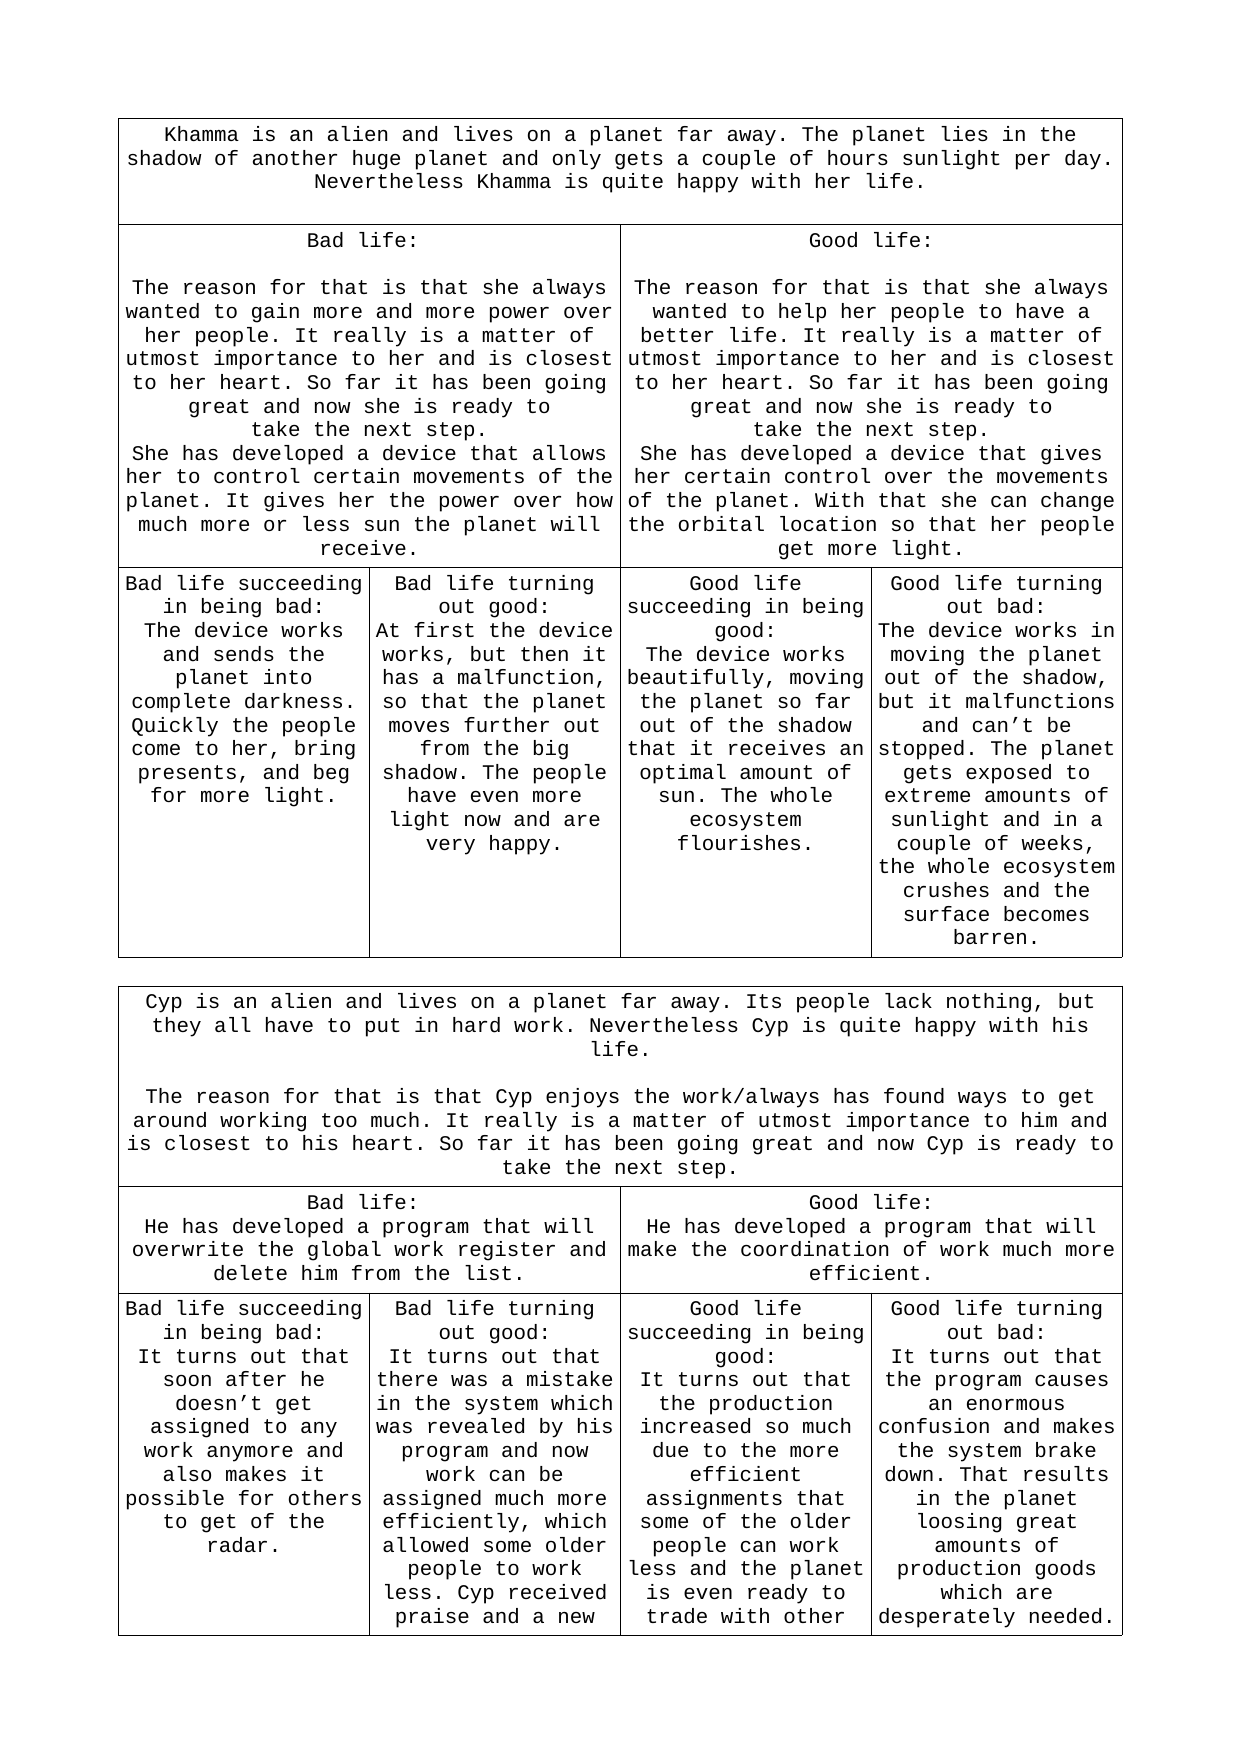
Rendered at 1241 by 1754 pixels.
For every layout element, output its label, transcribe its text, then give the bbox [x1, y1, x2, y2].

table_header Khamma is an alien and lives on a planet far away. The planet lies in the shadow of another huge planet and only gets a couple of hours sunlight per day. Nevertheless Khamma is quite happy with her life. [119, 119, 1122, 224]
table_cell Bad life: The reason for that is that she always wanted to gain more and more power over her people. It really is a matter of utmost importance to her and is closest to her heart. So far it has been going great and now she is ready to take the next step. She has developed a device that allows her to control certain movements of the planet. It gives her the power over how much more or less sun the planet will receive. [119, 225, 620, 567]
table_cell Bad life turning out good: It turns out that there was a mistake in the system which was revealed by his program and now work can be assigned much more efficiently, which allowed some older people to work less. Cyp received praise and a new [370, 1294, 620, 1635]
table_cell Good life: He has developed a program that will make the coordination of work much more efficient. [621, 1187, 1122, 1292]
table_cell Good life turning out bad: It turns out that the program causes an enormous confusion and makes the system brake down. That results in the planet loosing great amounts of production goods which are desperately needed. [872, 1294, 1122, 1635]
table_cell Good life succeeding in being good: It turns out that the production increased so much due to the more efficient assignments that some of the older people can work less and the planet is even ready to trade with other [621, 1294, 871, 1635]
table_cell Good life turning out bad: The device works in moving the planet out of the shadow, but it malfunctions and can’t be stopped. The planet gets exposed to extreme amounts of sunlight and in a couple of weeks, the whole ecosystem crushes and the surface becomes barren. [872, 568, 1122, 957]
table_cell Bad life succeeding in being bad: It turns out that soon after he doesn’t get assigned to any work anymore and also makes it possible for others to get of the radar. [119, 1294, 369, 1635]
table_cell Bad life turning out good: At first the device works, but then it has a malfunction, so that the planet moves further out from the big shadow. The people have even more light now and are very happy. [370, 568, 620, 957]
table_cell Bad life: He has developed a program that will overwrite the global work register and delete him from the list. [119, 1187, 620, 1292]
table_header Cyp is an alien and lives on a planet far away. Its people lack nothing, but they all have to put in hard work. Nevertheless Cyp is quite happy with his life. The reason for that is that Cyp enjoys the work/always has found ways to get around working too much. It really is a matter of utmost importance to him and is closest to his heart. So far it has been going great and now Cyp is ready to take the next step. [119, 987, 1122, 1186]
table_cell Good life succeeding in being good: The device works beautifully, moving the planet so far out of the shadow that it receives an optimal amount of sun. The whole ecosystem flourishes. [621, 568, 871, 957]
table_cell Good life: The reason for that is that she always wanted to help her people to have a better life. It really is a matter of utmost importance to her and is closest to her heart. So far it has been going great and now she is ready to take the next step. She has developed a device that gives her certain control over the movements of the planet. With that she can change the orbital location so that her people get more light. [621, 225, 1122, 567]
table_cell Bad life succeeding in being bad: The device works and sends the planet into complete darkness. Quickly the people come to her, bring presents, and beg for more light. [119, 568, 369, 957]
